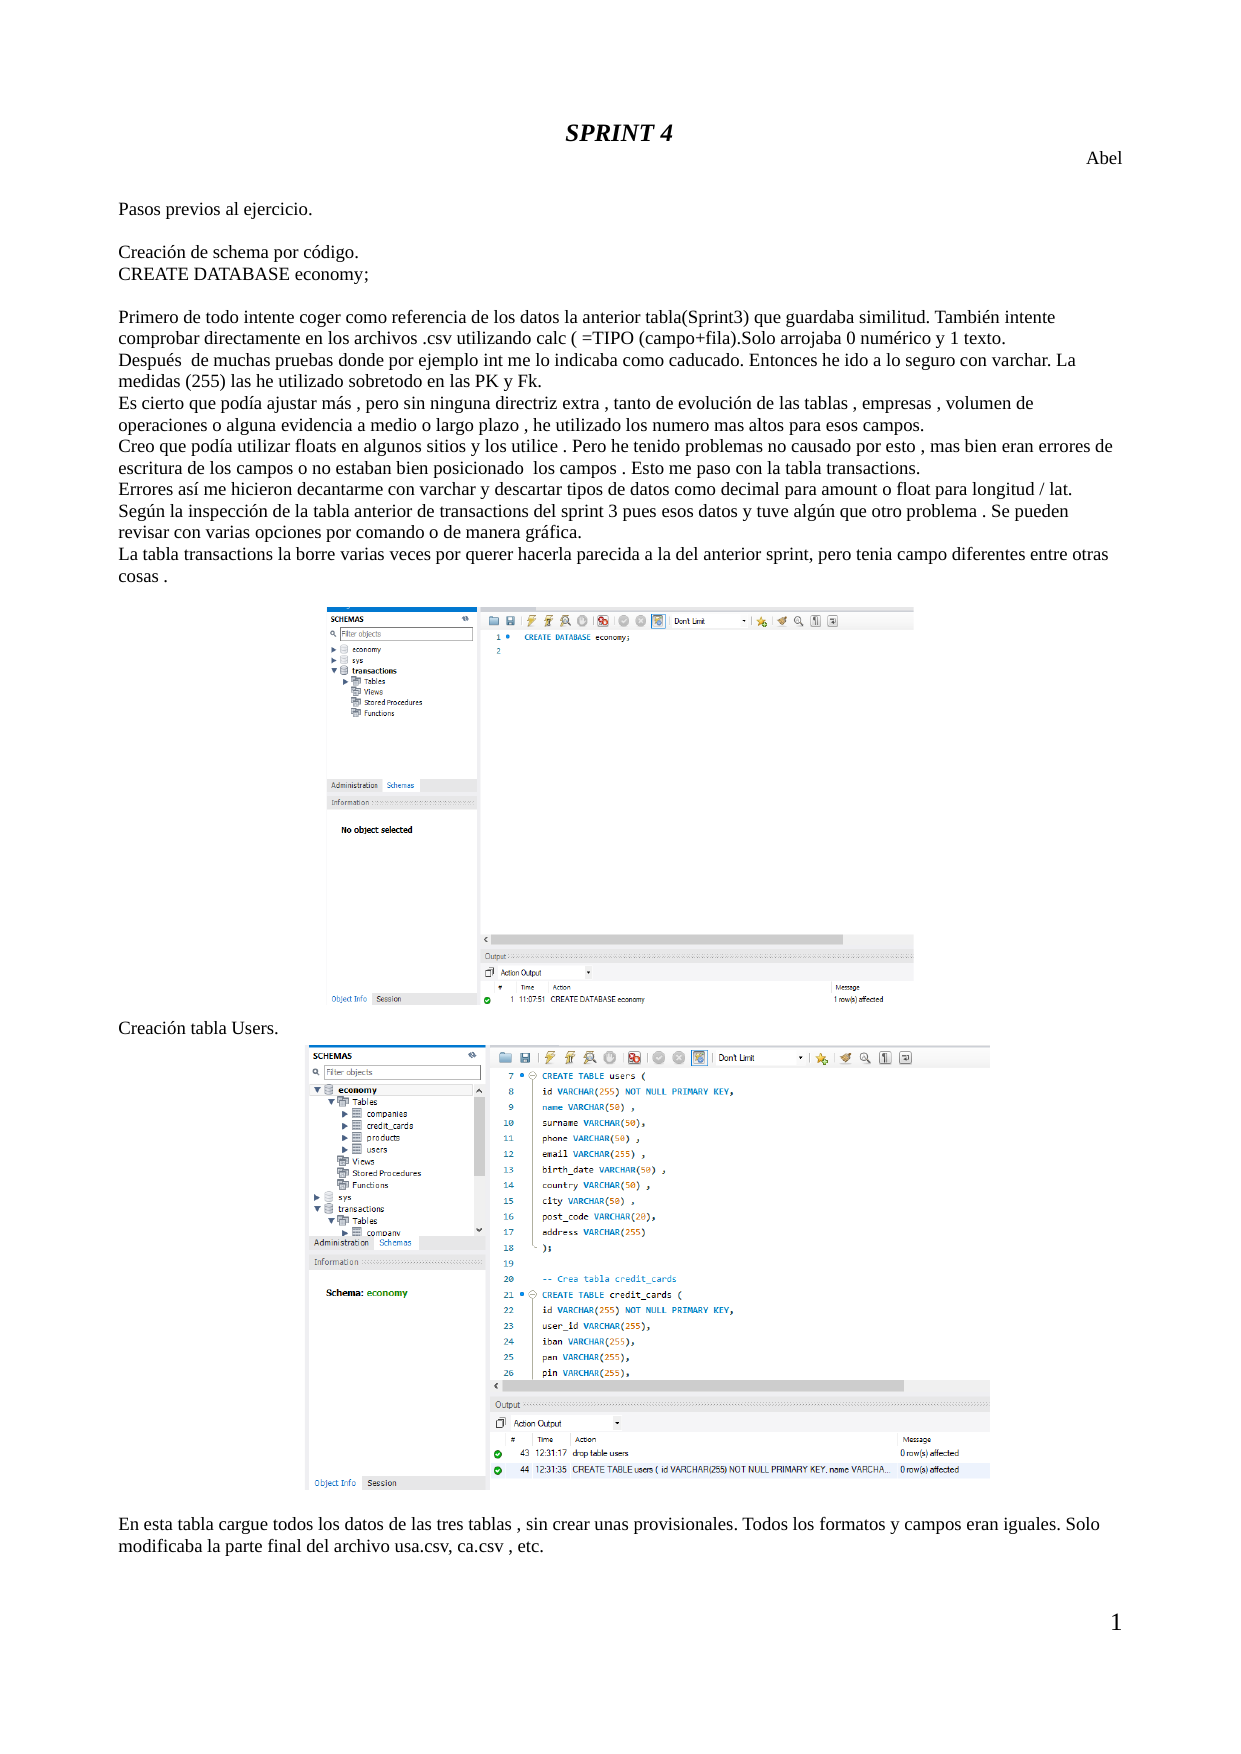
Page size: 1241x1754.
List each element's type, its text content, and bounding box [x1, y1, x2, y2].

text Creación de schema por código. [118, 241, 1122, 263]
text CREATE DATABASE economy; [118, 263, 1122, 284]
picture [326, 607, 914, 1005]
text La tabla transactions la borre varias veces por querer hacerla parecida a la del anterior sprint, pero tenia campo diferentes entre otras cosas . [118, 543, 1122, 586]
text Creo que podía utilizar floats en algunos sitios y los utilice . Pero he tenido problemas no causado por esto , mas bien eran errores de escritura de los campos o no estaban bien posicionado los campos . Esto me paso con la tabla transactions. [118, 435, 1122, 478]
text Primero de todo intente coger como referencia de los datos la anterior tabla(Sprint3) que guardaba similitud. También intente comprobar directamente en los archivos .csv utilizando calc ( =TIPO (campo+fila).Solo arrojaba 0 numérico y 1 texto. [118, 306, 1122, 349]
picture [304, 1045, 990, 1490]
text Después de muchas pruebas donde por ejemplo int me lo indicaba como caducado. Entonces he ido a lo seguro con varchar. La medidas (255) las he utilizado sobretodo en las PK y Fk. [118, 349, 1122, 392]
text Pasos previos al ejercicio. [118, 198, 1122, 219]
text Según la inspección de la tabla anterior de transactions del sprint 3 pues esos datos y tuve algún que otro problema . Se pueden revisar con varias opciones por comando o de manera gráfica. [118, 500, 1122, 543]
text Errores así me hicieron decantarme con varchar y descartar tipos de datos como decimal para amount o float para longitud / lat. [118, 478, 1122, 500]
text Es cierto que podía ajustar más , pero sin ninguna directriz extra , tanto de evolución de las tablas , empresas , volumen de operaciones o alguna evidencia a medio o largo plazo , he utilizado los numero mas altos para esos campos. [118, 392, 1122, 435]
text En esta tabla cargue todos los datos de las tres tablas , sin crear unas provisionales. Todos los formatos y campos eran iguales. Solo modificaba la parte final del archivo usa.csv, ca.csv , etc. [118, 1513, 1122, 1556]
text Creación tabla Users. [118, 1017, 1122, 1039]
